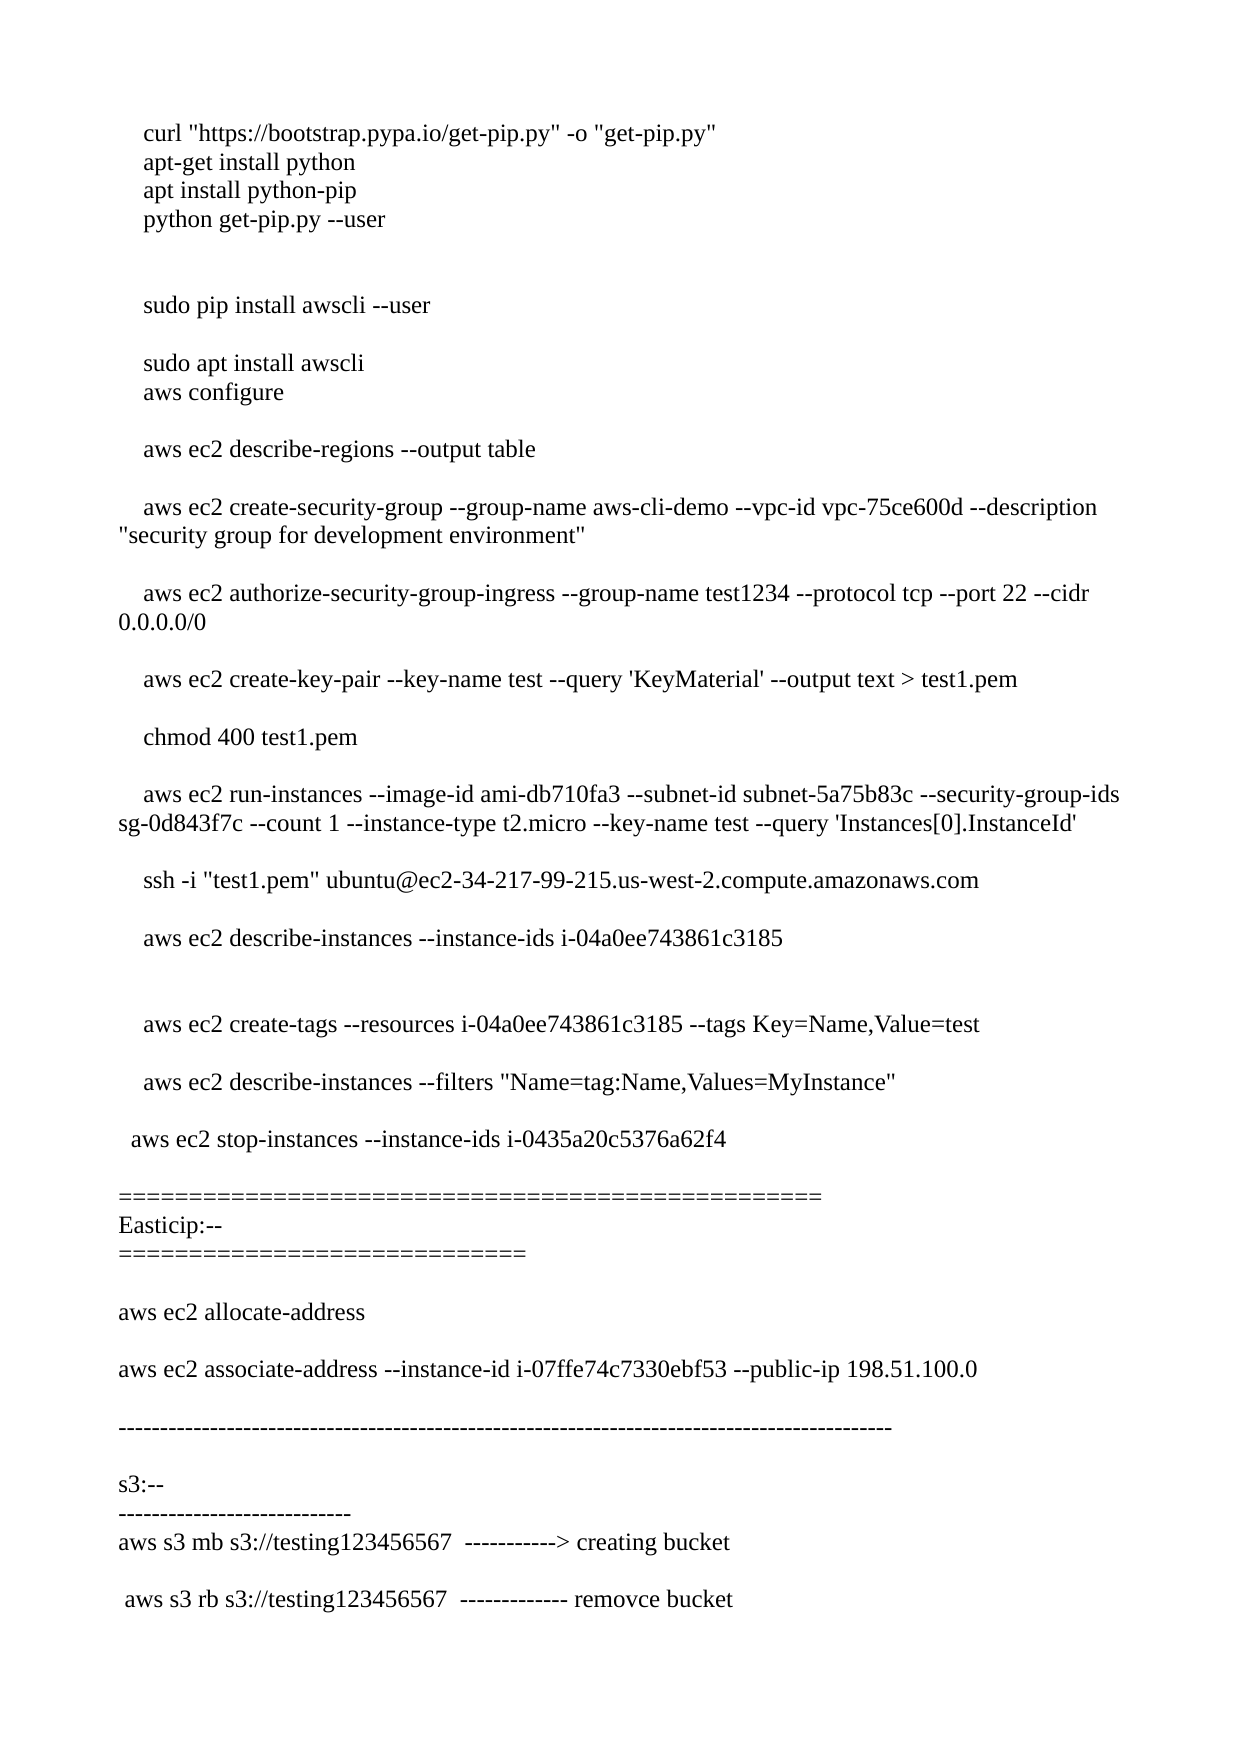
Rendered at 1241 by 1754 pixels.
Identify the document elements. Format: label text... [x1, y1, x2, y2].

text aws ec2 create-tags --resources i-04a0ee743861c3185 --tags Key=Name,Value=test [118, 1009, 1122, 1038]
text apt install python-pip [118, 176, 1122, 204]
text aws ec2 describe-instances --instance-ids i-04a0ee743861c3185 [118, 923, 1122, 952]
text sudo pip install awscli --user [118, 291, 1122, 319]
text aws ec2 stop-instances --instance-ids i-0435a20c5376a62f4 [118, 1124, 1122, 1153]
text aws ec2 associate-address --instance-id i-07ffe74c7330ebf53 --public-ip 198.51.100.0 [118, 1354, 1122, 1383]
text ================================================== [118, 1182, 1122, 1211]
text aws ec2 describe-instances --filters "Name=tag:Name,Values=MyInstance" [118, 1067, 1122, 1096]
text aws ec2 allocate-address [118, 1297, 1122, 1326]
text aws ec2 describe-regions --output table [118, 434, 1122, 463]
text --------------------------------------------------------------------------------------------- [118, 1412, 1122, 1441]
text apt-get install python [118, 147, 1122, 176]
text s3:-- [118, 1469, 1122, 1498]
text aws s3 mb s3://testing123456567 -----------> creating bucket [118, 1527, 1122, 1556]
text ssh -i "test1.pem" ubuntu@ec2-34-217-99-215.us-west-2.compute.amazonaws.com [118, 866, 1122, 894]
text chmod 400 test1.pem [118, 722, 1122, 751]
text Easticip:-- [118, 1211, 1122, 1239]
text aws ec2 create-key-pair --key-name test --query 'KeyMaterial' --output text > test1.pem [118, 664, 1122, 693]
text ============================= [118, 1239, 1122, 1268]
text curl "https://bootstrap.pypa.io/get-pip.py" -o "get-pip.py" [118, 118, 1122, 147]
text python get-pip.py --user [118, 204, 1122, 233]
text aws ec2 run-instances --image-id ami-db710fa3 --subnet-id subnet-5a75b83c --security-group-ids sg-0d843f7c --count 1 --instance-type t2.micro --key-name test --query 'Instances[0].InstanceId' [118, 779, 1122, 837]
text ---------------------------- [118, 1498, 1122, 1527]
text aws ec2 create-security-group --group-name aws-cli-demo --vpc-id vpc-75ce600d --description "security group for development environment" [118, 492, 1122, 549]
text aws configure [118, 377, 1122, 406]
text aws ec2 authorize-security-group-ingress --group-name test1234 --protocol tcp --port 22 --cidr 0.0.0.0/0 [118, 578, 1122, 636]
text aws s3 rb s3://testing123456567 ------------- removce bucket [118, 1584, 1122, 1613]
text sudo apt install awscli [118, 348, 1122, 377]
